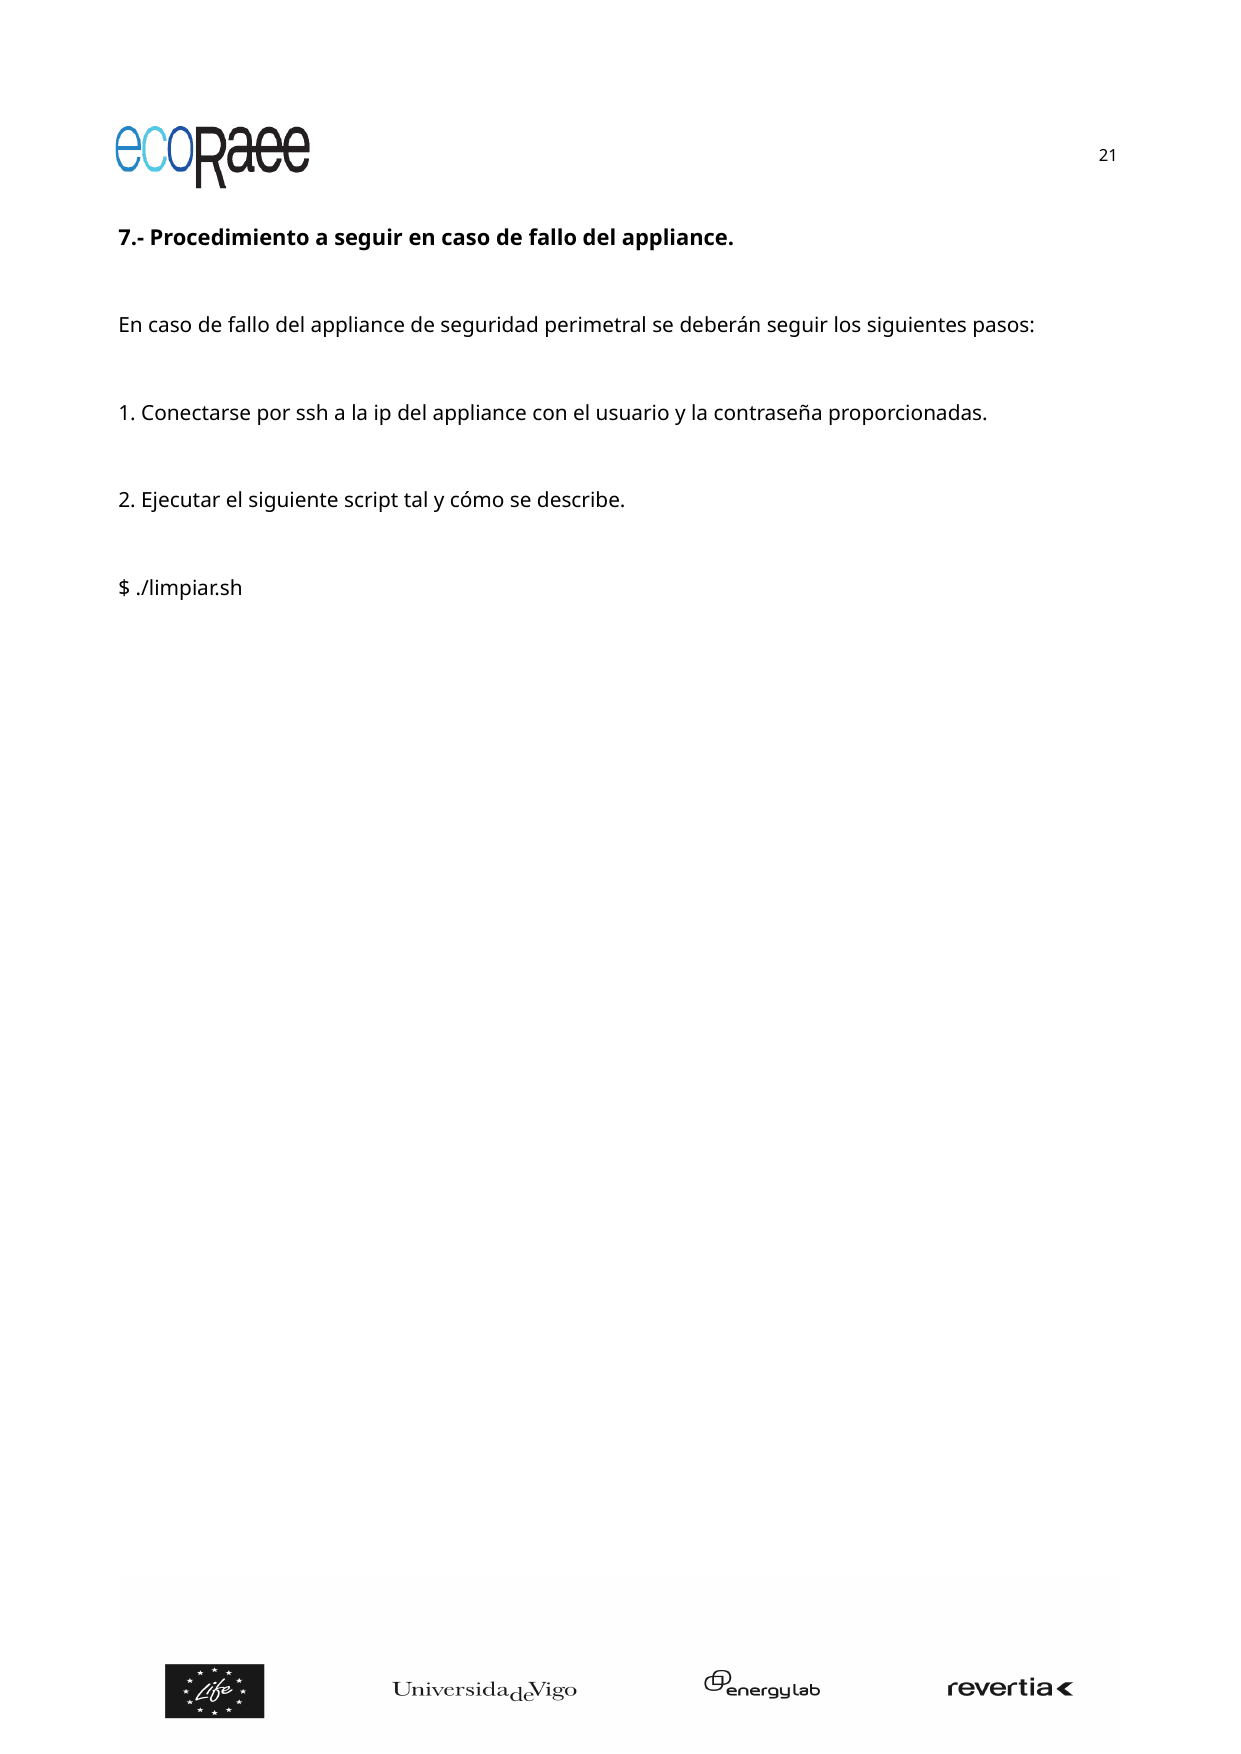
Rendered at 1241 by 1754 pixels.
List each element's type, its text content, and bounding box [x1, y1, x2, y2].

picture [114, 124, 311, 190]
text $ ./limpiar.sh [118, 573, 1122, 601]
text En caso de fallo del appliance de seguridad perimetral se deberán seguir los siguientes pasos: [118, 310, 1122, 339]
picture [117, 1574, 1122, 1754]
text 1. Conectarse por ssh a la ip del appliance con el usuario y la contraseña proporcionadas. [118, 398, 1122, 426]
text 7.- Procedimiento a seguir en caso de fallo del appliance. [118, 221, 1122, 251]
text 2. Ejecutar el siguiente script tal y cómo se describe. [118, 485, 1122, 514]
